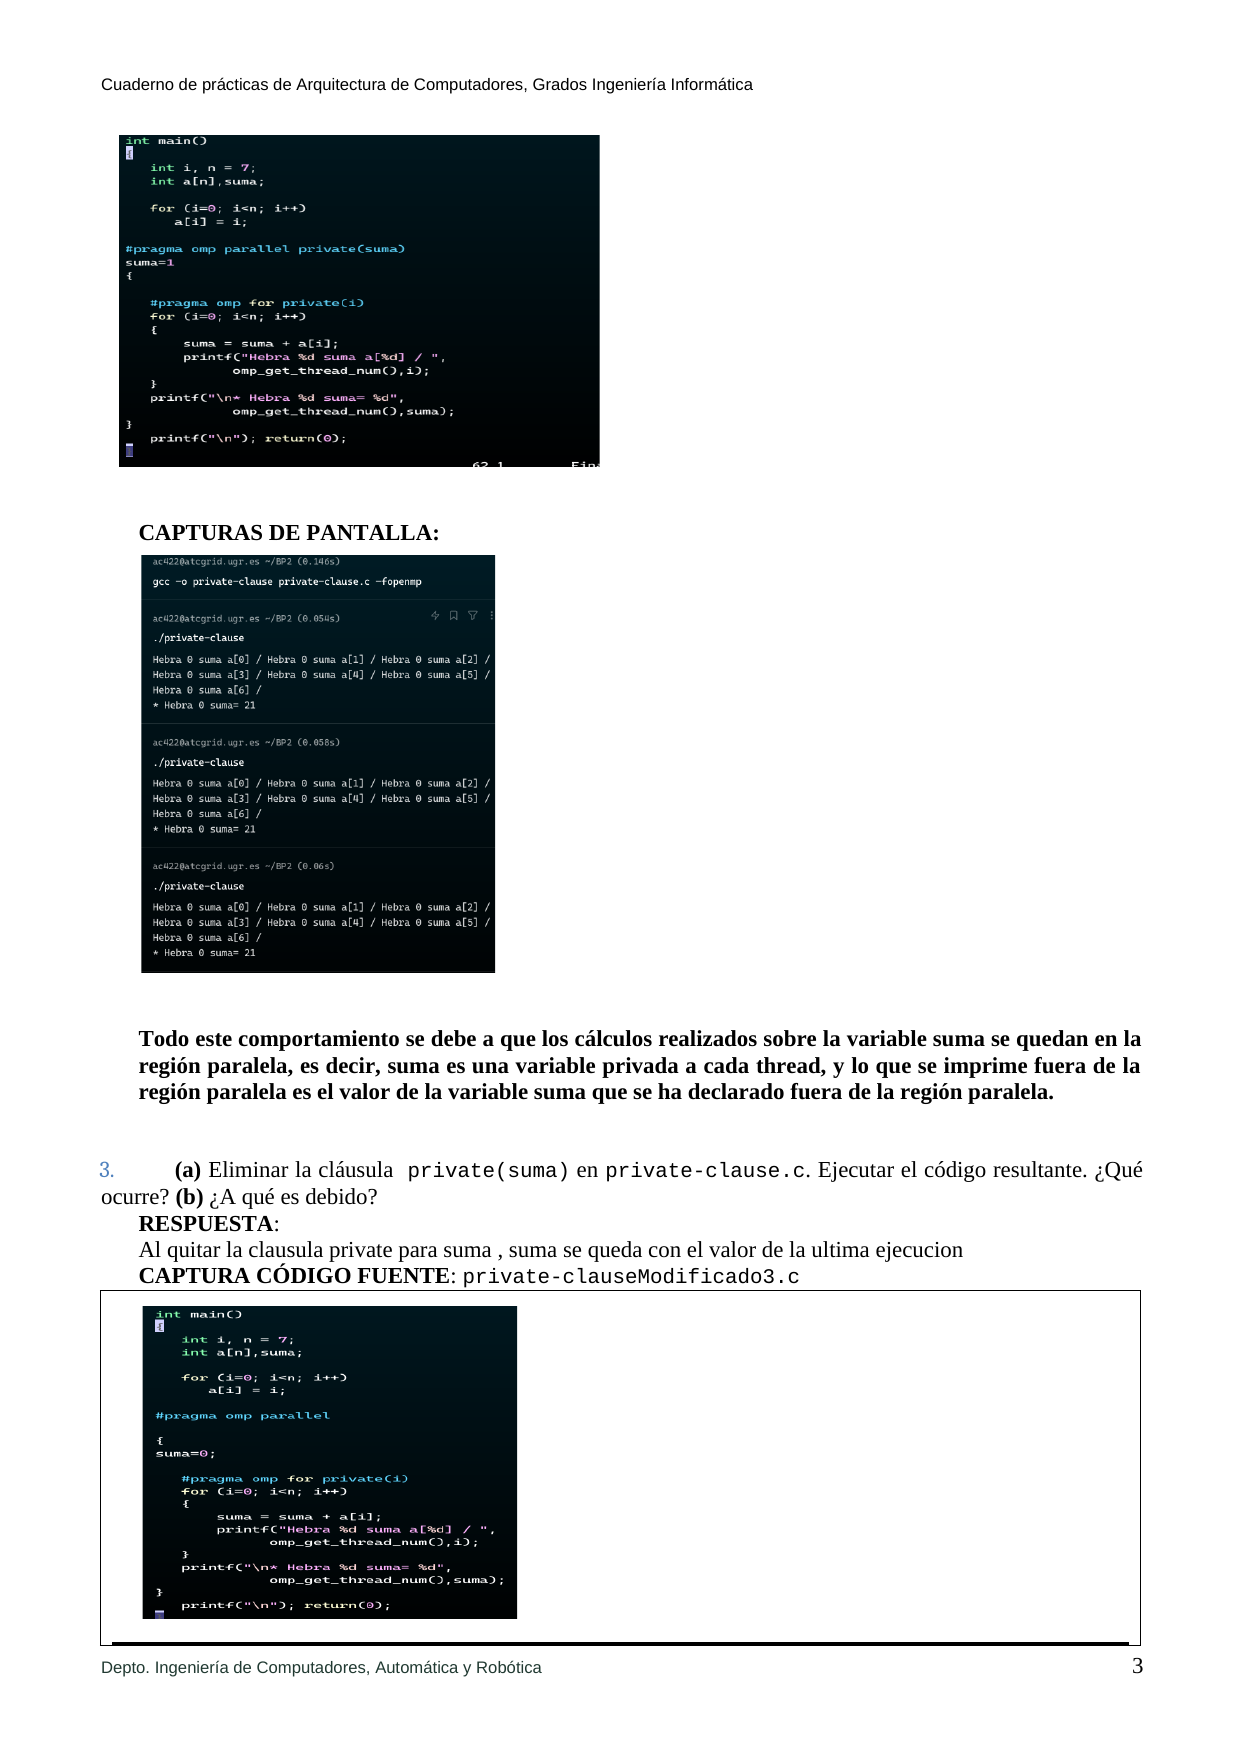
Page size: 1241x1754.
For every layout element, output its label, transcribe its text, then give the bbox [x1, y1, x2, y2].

list (a) Eliminar la cláusula private(suma) en private-clause.c. Ejecutar el código resultante. ¿Qué ocurre? (b) ¿A qué es debido? [99, 1156, 1143, 1210]
picture [141, 555, 496, 973]
picture [119, 135, 600, 467]
text CAPTURAS DE PANTALLA: [138, 519, 1143, 546]
table_header [101, 1291, 1140, 1645]
text Al quitar la clausula private para suma , suma se queda con el valor de la ultima ejecucion [138, 1236, 1143, 1262]
text CAPTURA CÓDIGO FUENTE: private-clauseModificado3.c [138, 1262, 1143, 1290]
picture [142, 1306, 518, 1619]
text RESPUESTA: [138, 1210, 1143, 1236]
text Todo este comportamiento se debe a que los cálculos realizados sobre la variable suma se quedan en la región paralela, es decir, suma es una variable privada a cada thread, y lo que se imprime fuera de la región paralela es el valor de la variable suma que se ha declarado fuera de la región paralela. [138, 1025, 1143, 1104]
